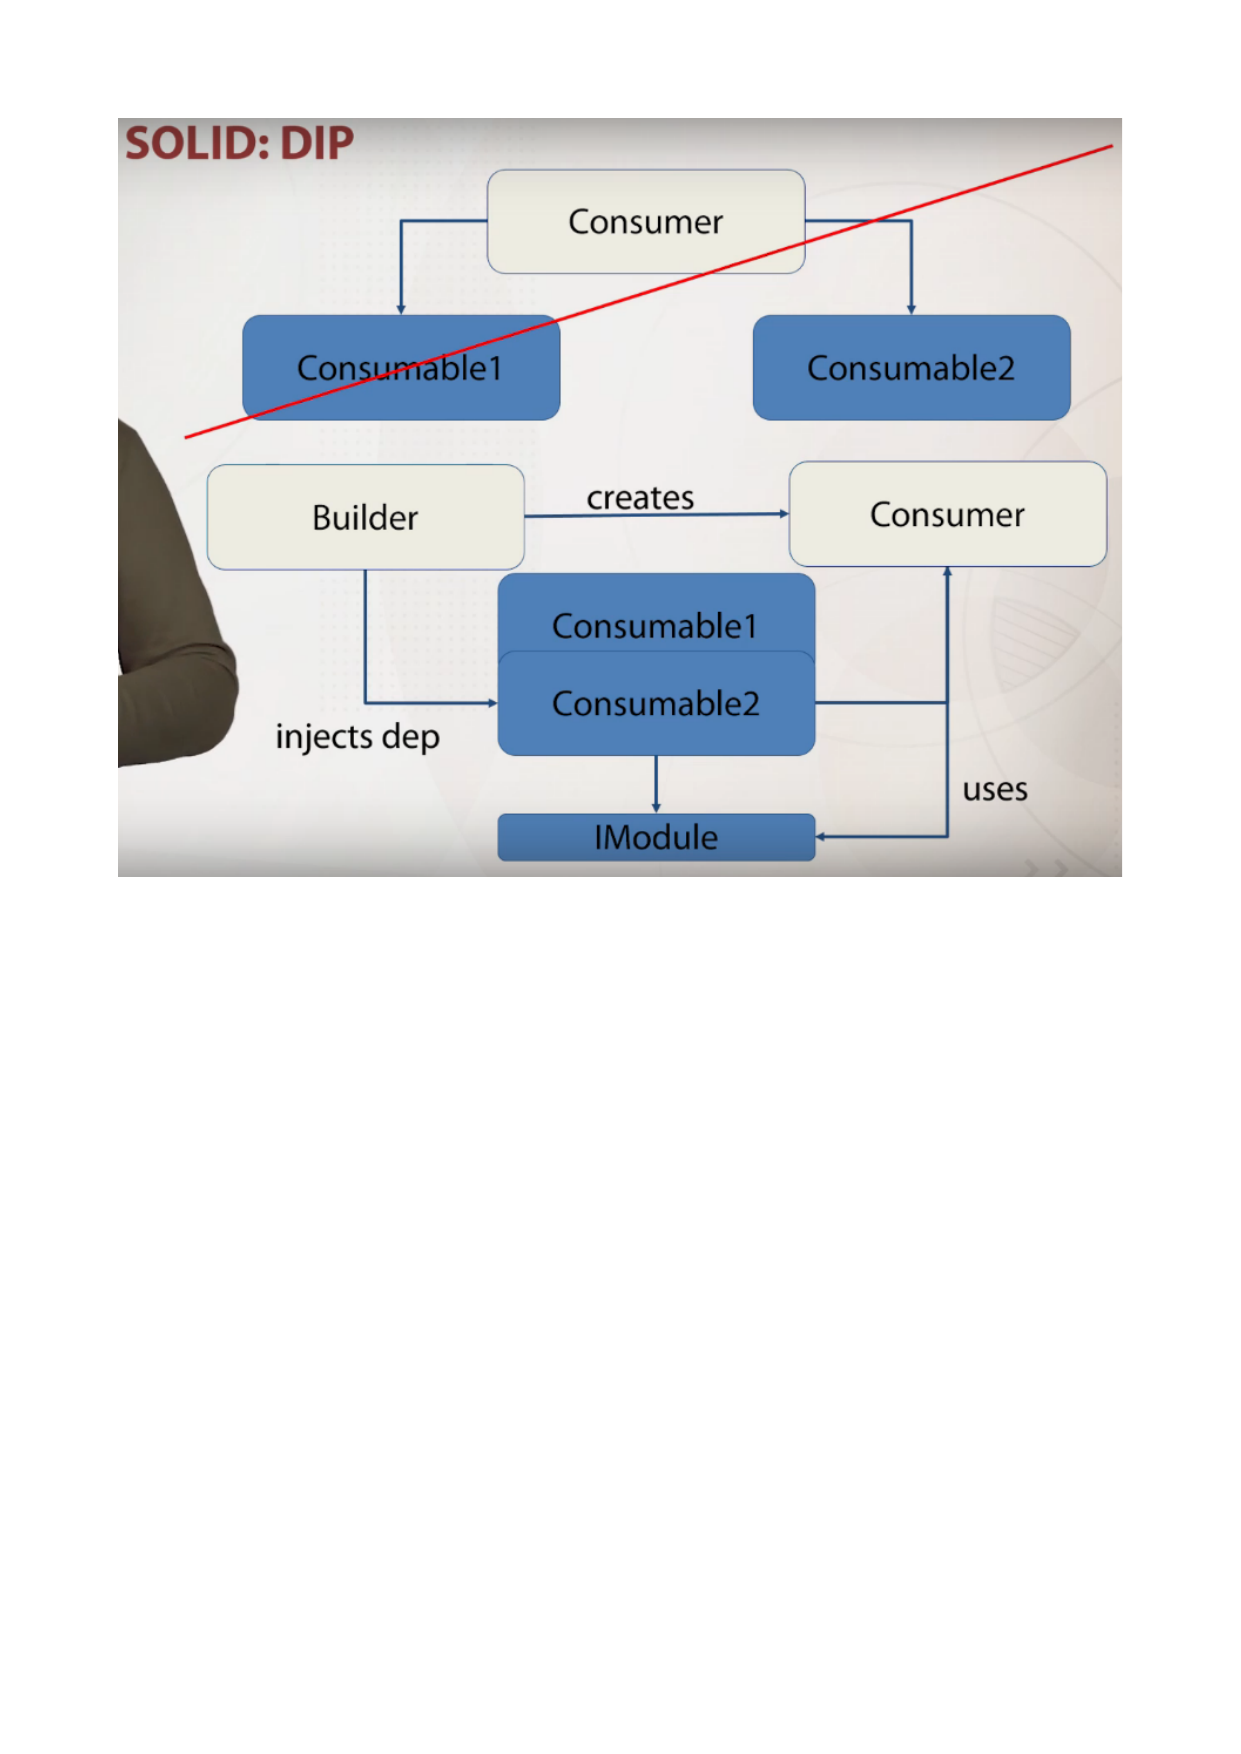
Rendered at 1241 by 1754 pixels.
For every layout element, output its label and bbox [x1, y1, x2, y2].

picture [118, 118, 1123, 877]
